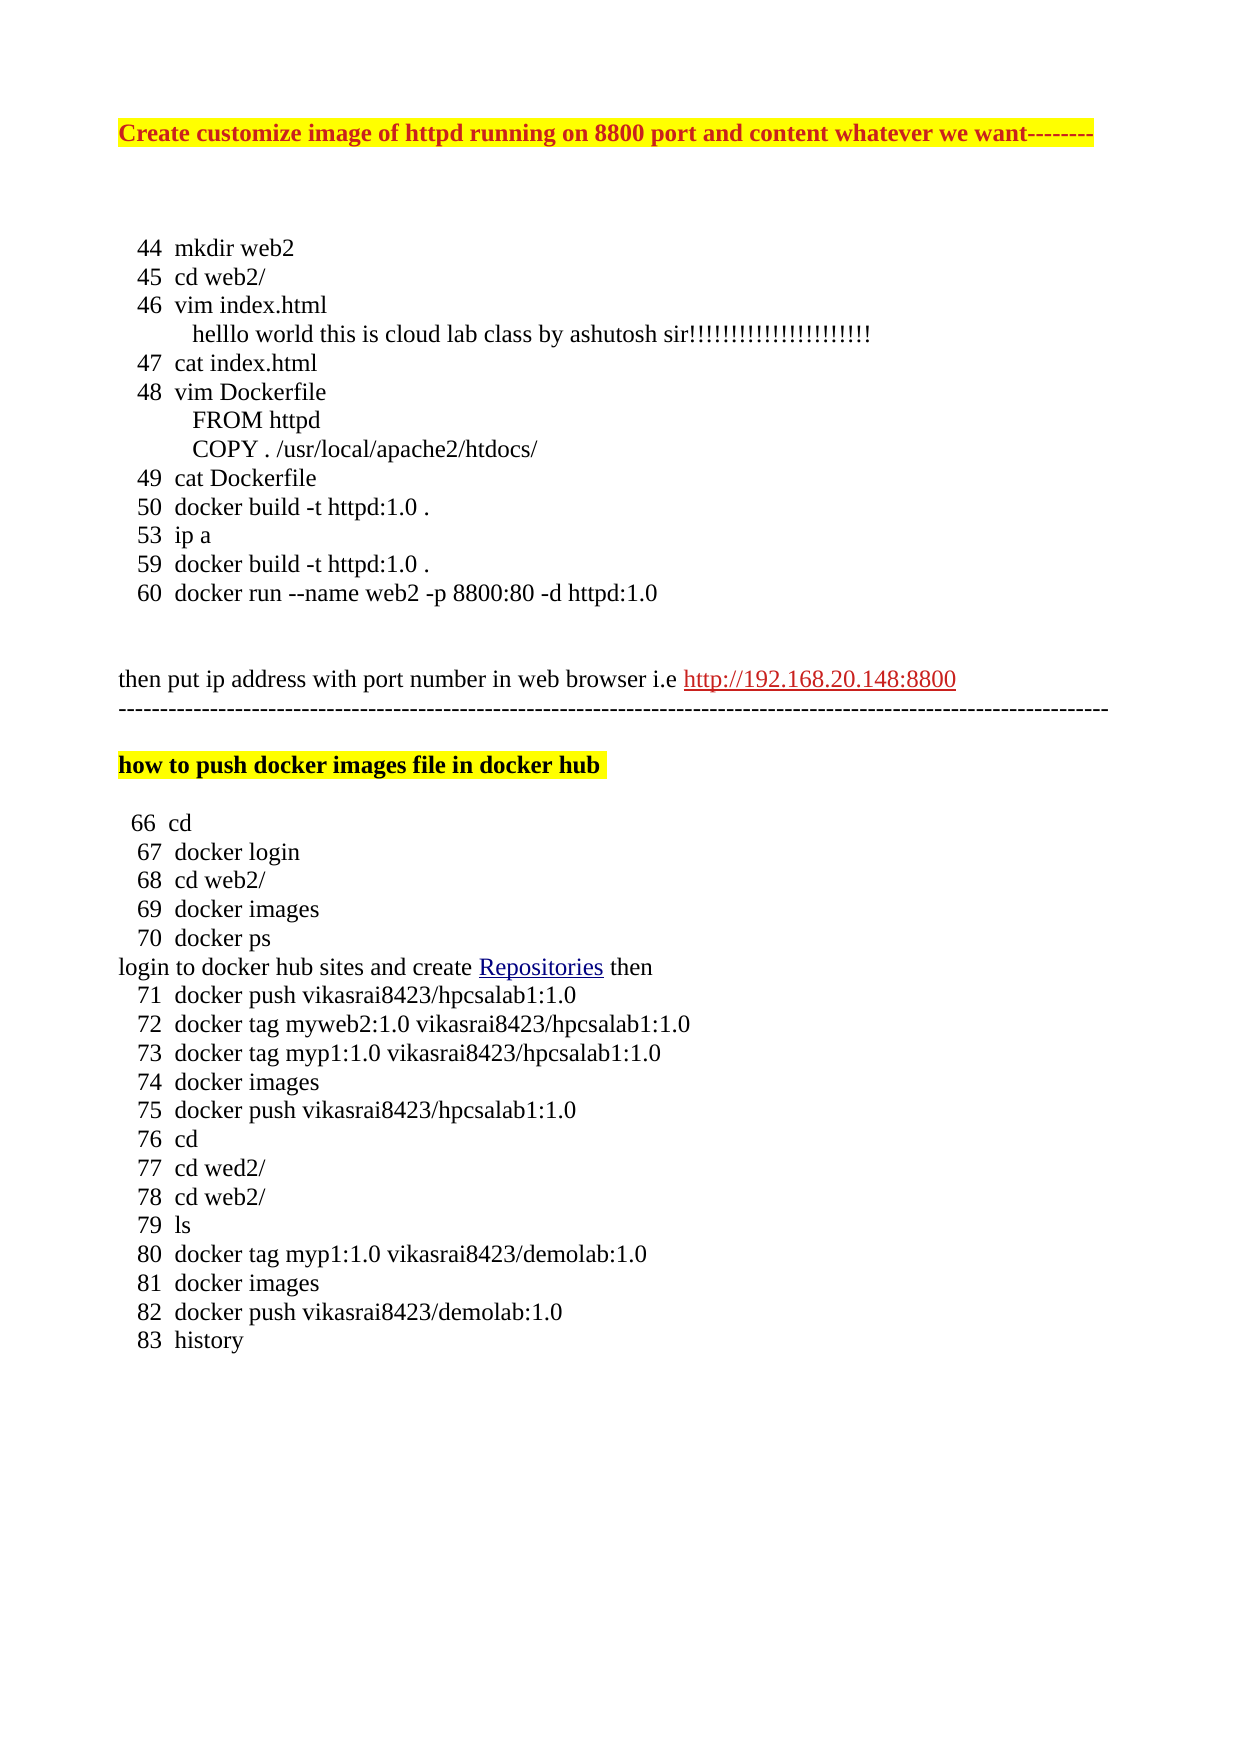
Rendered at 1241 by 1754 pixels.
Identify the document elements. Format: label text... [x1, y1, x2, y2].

text 75 docker push vikasrai8423/hpcsalab1:1.0 [118, 1096, 1122, 1124]
text 74 docker images [118, 1067, 1122, 1096]
text COPY . /usr/local/apache2/htdocs/ [118, 434, 1122, 463]
text 66 cd [118, 808, 1122, 837]
text 59 docker build -t httpd:1.0 . [118, 549, 1122, 578]
text 46 vim index.html [118, 291, 1122, 319]
text then put ip address with port number in web browser i.e http://192.168.20.148:8800 [118, 664, 1122, 693]
text 83 history [118, 1326, 1122, 1354]
text how to push docker images file in docker hub [118, 751, 1122, 779]
text ----------------------------------------------------------------------------------------------------------------------- [118, 693, 1122, 722]
text 78 cd web2/ [118, 1182, 1122, 1211]
text Create customize image of httpd running on 8800 port and content whatever we want-------- [118, 118, 1122, 147]
text 77 cd wed2/ [118, 1153, 1122, 1182]
text 44 mkdir web2 [118, 233, 1122, 262]
text 67 docker login [118, 837, 1122, 866]
text 53 ip a [118, 521, 1122, 549]
text 60 docker run --name web2 -p 8800:80 -d httpd:1.0 [118, 578, 1122, 607]
text 79 ls [118, 1211, 1122, 1239]
text login to docker hub sites and create Repositories then [118, 952, 1122, 981]
text FROM httpd [118, 406, 1122, 434]
text 72 docker tag myweb2:1.0 vikasrai8423/hpcsalab1:1.0 [118, 1009, 1122, 1038]
text 47 cat index.html [118, 348, 1122, 377]
text 69 docker images [118, 894, 1122, 923]
text 81 docker images [118, 1268, 1122, 1297]
text 45 cd web2/ [118, 262, 1122, 291]
text 49 cat Dockerfile [118, 463, 1122, 492]
text 76 cd [118, 1124, 1122, 1153]
text 50 docker build -t httpd:1.0 . [118, 492, 1122, 521]
text helllo world this is cloud lab class by ashutosh sir!!!!!!!!!!!!!!!!!!!!!! [118, 319, 1122, 348]
text 70 docker ps [118, 923, 1122, 952]
text 68 cd web2/ [118, 866, 1122, 894]
text 48 vim Dockerfile [118, 377, 1122, 406]
text 73 docker tag myp1:1.0 vikasrai8423/hpcsalab1:1.0 [118, 1038, 1122, 1067]
text 71 docker push vikasrai8423/hpcsalab1:1.0 [118, 981, 1122, 1009]
text 82 docker push vikasrai8423/demolab:1.0 [118, 1297, 1122, 1326]
text 80 docker tag myp1:1.0 vikasrai8423/demolab:1.0 [118, 1239, 1122, 1268]
